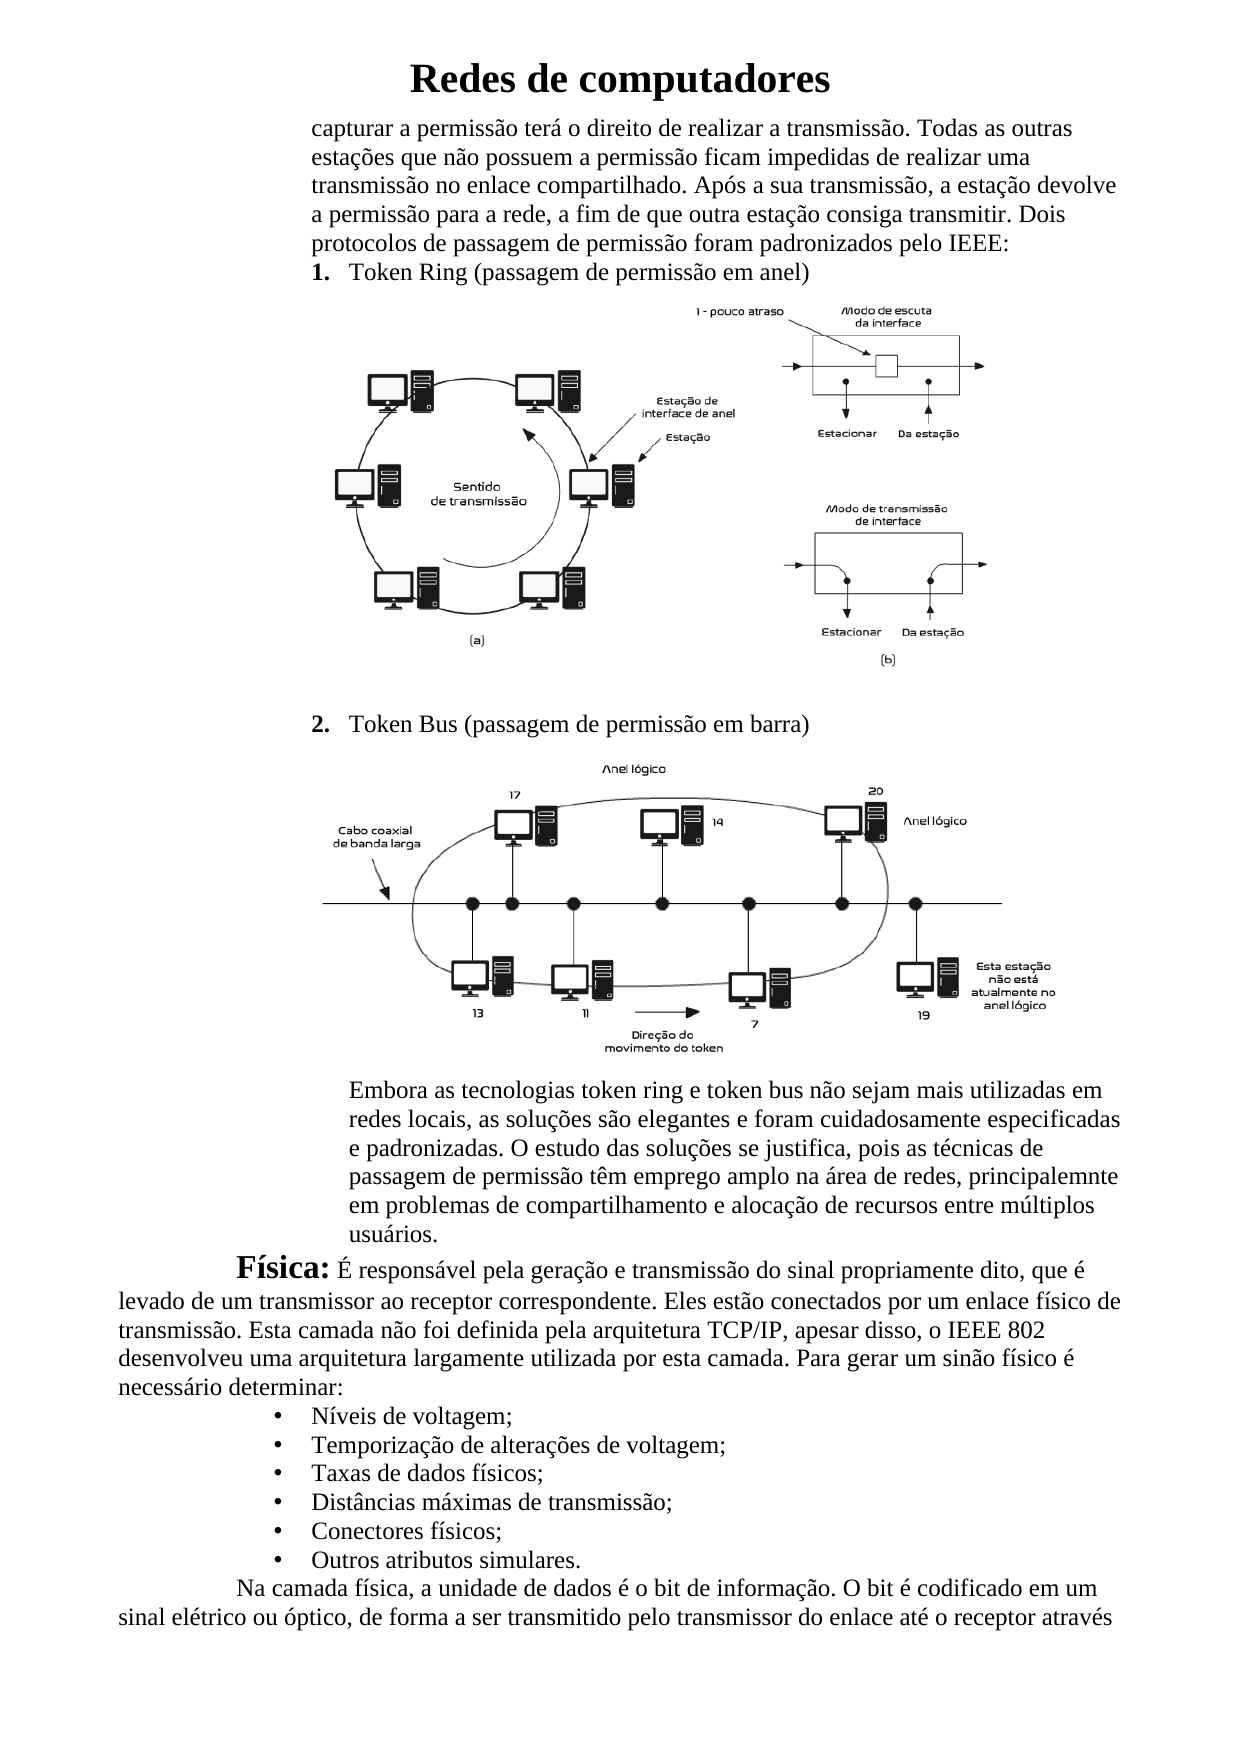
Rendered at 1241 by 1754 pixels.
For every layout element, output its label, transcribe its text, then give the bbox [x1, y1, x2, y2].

list Distâncias máximas de transmissão; [274, 1487, 1122, 1516]
list capturar a permissão terá o direito de realizar a transmissão. Todas as outras estações que não possuem a permissão ficam impedidas de realizar uma transmissão no enlace compartilhado. Após a sua transmissão, a estação devolve a permissão para a rede, a fim de que outra estação consiga transmitir. Dois protocolos de passagem de permissão foram padronizados pelo IEEE: [274, 113, 1122, 257]
list Outros atributos simulares. [274, 1545, 1122, 1573]
list Temporização de alterações de voltagem; [274, 1430, 1122, 1458]
list Taxas de dados físicos; [274, 1458, 1122, 1487]
list Conectores físicos; [274, 1516, 1122, 1545]
list Níveis de voltagem; [274, 1401, 1122, 1430]
picture [276, 291, 1045, 681]
list Token Bus (passagem de permissão em barra) [311, 709, 1122, 738]
picture [295, 738, 1090, 1076]
list Embora as tecnologias token ring e token bus não sejam mais utilizadas em redes locais, as soluções são elegantes e foram cuidadosamente especificadas e padronizadas. O estudo das soluções se justifica, pois as técnicas de passagem de permissão têm emprego amplo na área de redes, principalemnte em problemas de compartilhamento e alocação de recursos entre múltiplos usuários. [311, 738, 1122, 1248]
text Física: É responsável pela geração e transmissão do sinal propriamente dito, que é levado de um transmissor ao receptor correspondente. Eles estão conectados por um enlace físico de transmissão. Esta camada não foi definida pela arquitetura TCP/IP, apesar disso, o IEEE 802 desenvolveu uma arquitetura largamente utilizada por esta camada. Para gerar um sinão físico é necessário determinar: [118, 1248, 1122, 1401]
text Na camada física, a unidade de dados é o bit de informação. O bit é codificado em um sinal elétrico ou óptico, de forma a ser transmitido pelo transmissor do enlace até o receptor através [118, 1573, 1122, 1631]
list Token Ring (passagem de permissão em anel) [311, 257, 1122, 285]
